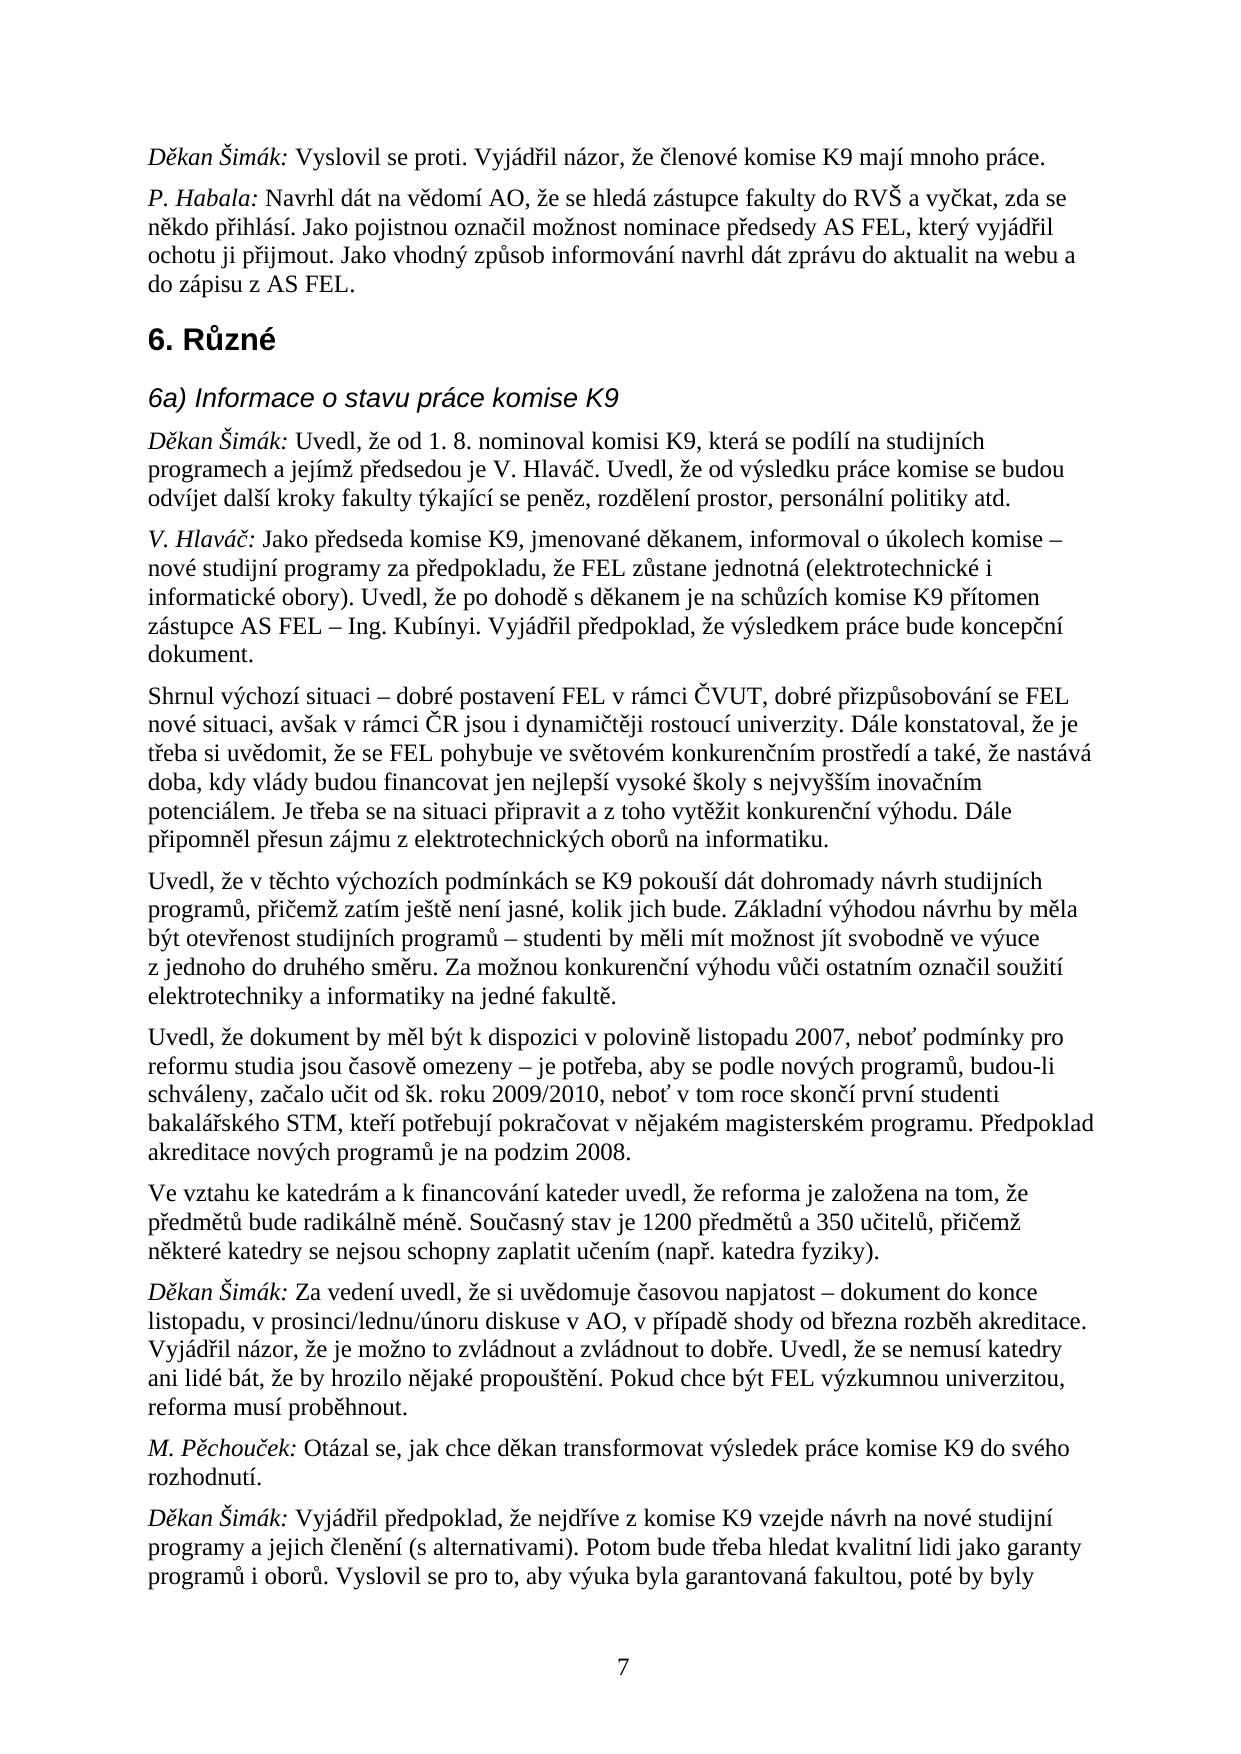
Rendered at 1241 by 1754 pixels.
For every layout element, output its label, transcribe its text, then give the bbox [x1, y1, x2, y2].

text Děkan Šimák: Za vedení uvedl, že si uvědomuje časovou napjatost – dokument do konce listopadu, v prosinci/lednu/únoru diskuse v AO, v případě shody od března rozběh akreditace. Vyjádřil názor, že je možno to zvládnout a zvládnout to dobře. Uvedl, že se nemusí katedry ani lidé bát, že by hrozilo nějaké propouštění. Pokud chce být FEL výzkumnou univerzitou, reforma musí proběhnout. [148, 1277, 1098, 1421]
text Děkan Šimák: Uvedl, že od 1. 8. nominoval komisi K9, která se podílí na studijních programech a jejímž předsedou je V. Hlaváč. Uvedl, že od výsledku práce komise se budou odvíjet další kroky fakulty týkající se peněz, rozdělení prostor, personální politiky atd. [148, 426, 1098, 512]
subtitle 6. Různé [148, 321, 1098, 357]
text Děkan Šimák: Vyjádřil předpoklad, že nejdříve z komise K9 vzejde návrh na nové studijní programy a jejich členění (s alternativami). Potom bude třeba hledat kvalitní lidi jako garanty programů i oborů. Vyslovil se pro to, aby výuka byla garantovaná fakultou, poté by byly [148, 1503, 1098, 1589]
text Ve vztahu ke katedrám a k financování kateder uvedl, že reforma je založena na tom, že předmětů bude radikálně méně. Současný stav je 1200 předmětů a 350 učitelů, přičemž některé katedry se nejsou schopny zaplatit učením (např. katedra fyziky). [148, 1178, 1098, 1264]
text P. Habala: Navrhl dát na vědomí AO, že se hledá zástupce fakulty do RVŠ a vyčkat, zda se někdo přihlásí. Jako pojistnou označil možnost nominace předsedy AS FEL, který vyjádřil ochotu ji přijmout. Jako vhodný způsob informování navrhl dát zprávu do aktualit na webu a do zápisu z AS FEL. [148, 183, 1098, 298]
text Shrnul výchozí situaci – dobré postavení FEL v rámci ČVUT, dobré přizpůsobování se FEL nové situaci, avšak v rámci ČR jsou i dynamičtěji rostoucí univerzity. Dále konstatoval, že je třeba si uvědomit, že se FEL pohybuje ve světovém konkurenčním prostředí a také, že nastává doba, kdy vlády budou financovat jen nejlepší vysoké školy s nejvyšším inovačním potenciálem. Je třeba se na situaci připravit a z toho vytěžit konkurenční výhodu. Dále připomněl přesun zájmu z elektrotechnických oborů na informatiku. [148, 681, 1098, 853]
text Uvedl, že v těchto výchozích podmínkách se K9 pokouší dát dohromady návrh studijních programů, přičemž zatím ještě není jasné, kolik jich bude. Základní výhodou návrhu by měla být otevřenost studijních programů – studenti by měli mít možnost jít svobodně ve výuce z jednoho do druhého směru. Za možnou konkurenční výhodu vůči ostatním označil soužití elektrotechniky a informatiky na jedné fakultě. [148, 866, 1098, 1009]
text M. Pěchouček: Otázal se, jak chce děkan transformovat výsledek práce komise K9 do svého rozhodnutí. [148, 1433, 1098, 1491]
subtitle 6a) Informace o stavu práce komise K9 [148, 382, 1098, 413]
text V. Hlaváč: Jako předseda komise K9, jmenované děkanem, informoval o úkolech komise – nové studijní programy za předpokladu, že FEL zůstane jednotná (elektrotechnické i informatické obory). Uvedl, že po dohodě s děkanem je na schůzích komise K9 přítomen zástupce AS FEL – Ing. Kubínyi. Vyjádřil předpoklad, že výsledkem práce bude koncepční dokument. [148, 524, 1098, 668]
text Děkan Šimák: Vyslovil se proti. Vyjádřil názor, že členové komise K9 mají mnoho práce. [148, 142, 1098, 171]
text Uvedl, že dokument by měl být k dispozici v polovině listopadu 2007, neboť podmínky pro reformu studia jsou časově omezeny – je potřeba, aby se podle nových programů, budou-li schváleny, začalo učit od šk. roku 2009/2010, neboť v tom roce skončí první studenti bakalářského STM, kteří potřebují pokračovat v nějakém magisterském programu. Předpoklad akreditace nových programů je na podzim 2008. [148, 1022, 1098, 1166]
